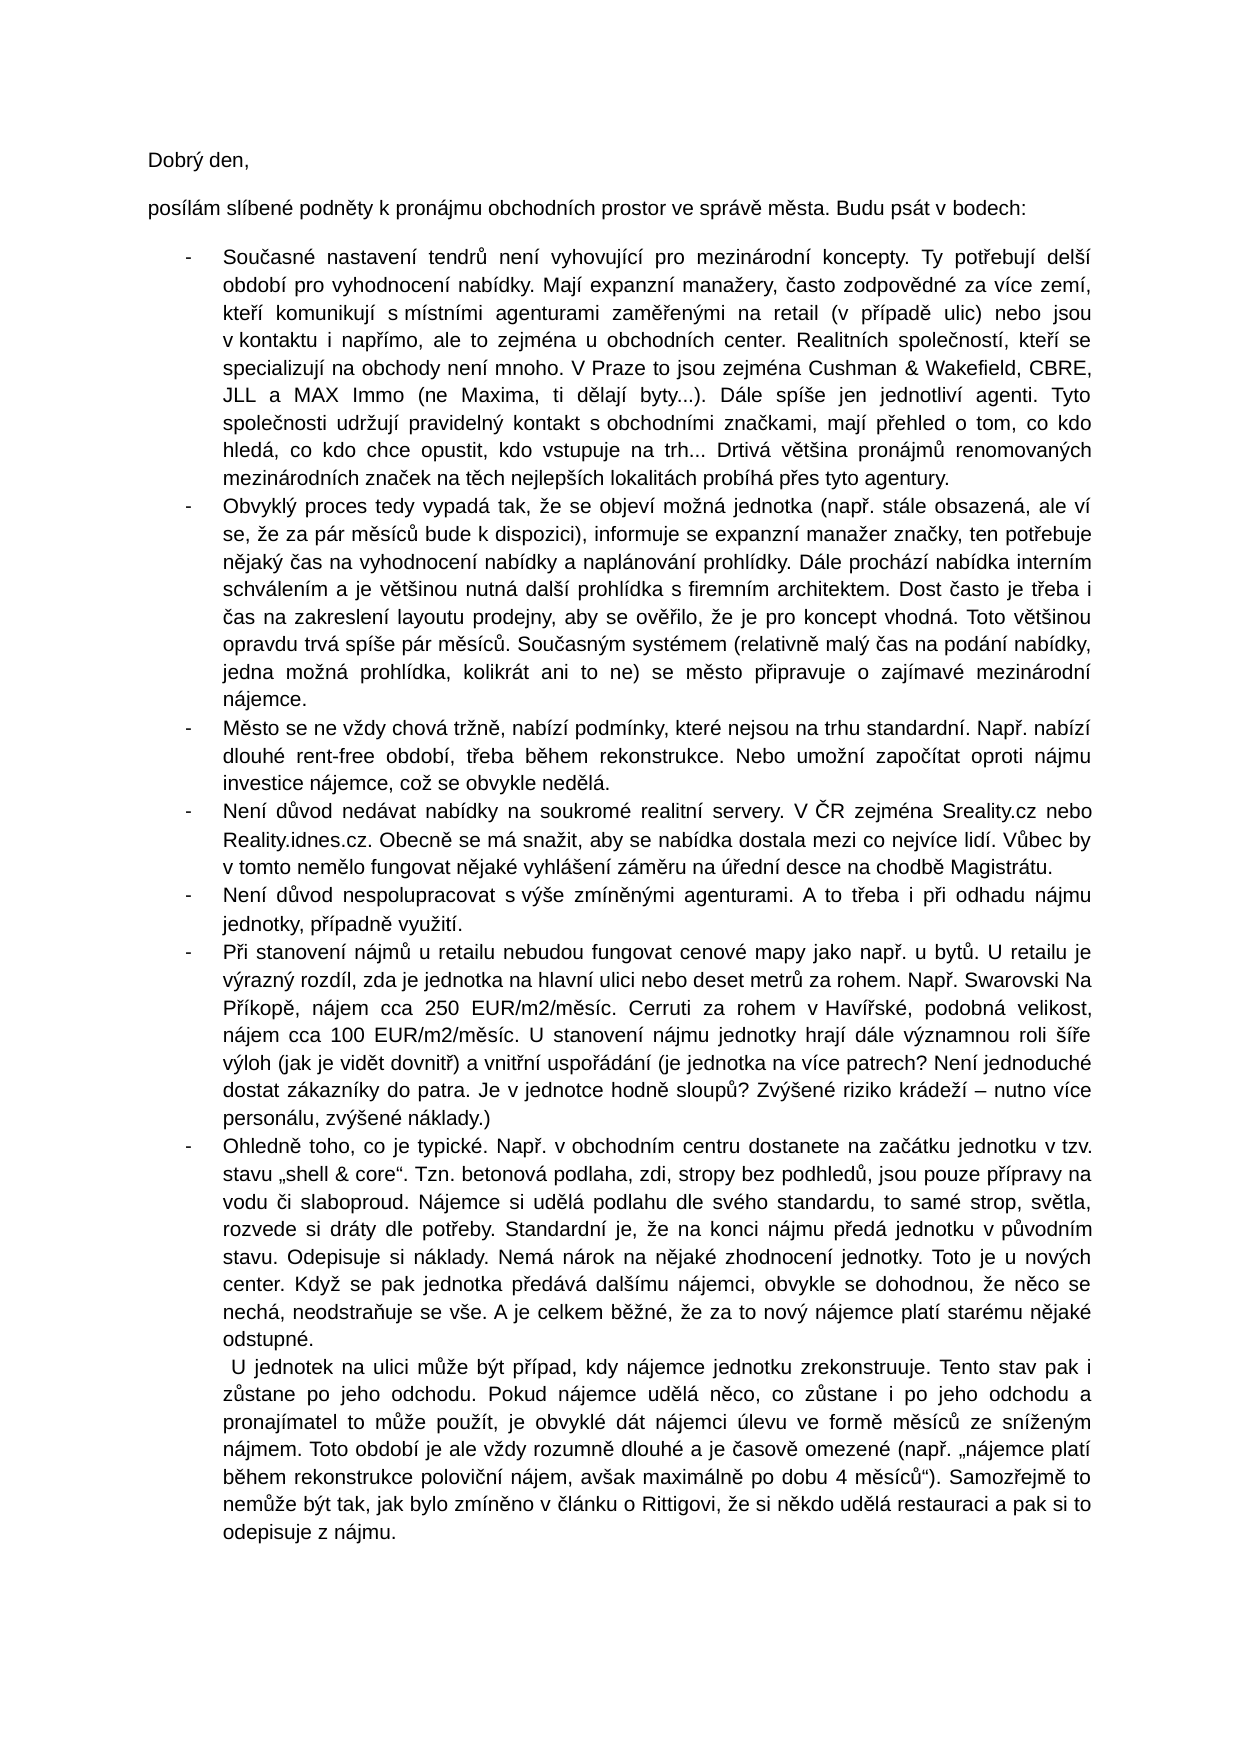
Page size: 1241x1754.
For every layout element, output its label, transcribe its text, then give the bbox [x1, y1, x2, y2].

list Současné nastavení tendrů není vyhovující pro mezinárodní koncepty. Ty potřebují delší období pro vyhodnocení nabídky. Mají expanzní manažery, často zodpovědné za více zemí, kteří komunikují s místními agenturami zaměřenými na retail (v případě ulic) nebo jsou v kontaktu i napřímo, ale to zejména u obchodních center. Realitních společností, kteří se specializují na obchody není mnoho. V Praze to jsou zejména Cushman & Wakefield, CBRE, JLL a MAX Immo (ne Maxima, ti dělají byty...). Dále spíše jen jednotliví agenti. Tyto společnosti udržují pravidelný kontakt s obchodními značkami, mají přehled o tom, co kdo hledá, co kdo chce opustit, kdo vstupuje na trh... Drtivá většina pronájmů renomovaných mezinárodních značek na těch nejlepších lokalitách probíhá přes tyto agentury. [185, 244, 1093, 490]
list Není důvod nedávat nabídky na soukromé realitní servery. V ČR zejména Sreality.cz nebo Reality.idnes.cz. Obecně se má snažit, aby se nabídka dostala mezi co nejvíce lidí. Vůbec by v tomto nemělo fungovat nějaké vyhlášení záměru na úřední desce na chodbě Magistrátu. [185, 799, 1093, 879]
text posílám slíbené podněty k pronájmu obchodních prostor ve správě města. Budu psát v bodech: [148, 196, 1093, 220]
list Při stanovení nájmů u retailu nebudou fungovat cenové mapy jako např. u bytů. U retailu je výrazný rozdíl, zda je jednotka na hlavní ulici nebo deset metrů za rohem. Např. Swarovski Na Příkopě, nájem cca 250 EUR/m2/měsíc. Cerruti za rohem v Havířské, podobná velikost, nájem cca 100 EUR/m2/měsíc. U stanovení nájmu jednotky hrají dále významnou roli šíře výloh (jak je vidět dovnitř) a vnitřní uspořádání (je jednotka na více patrech? Není jednoduché dostat zákazníky do patra. Je v jednotce hodně sloupů? Zvýšené riziko krádeží – nutno více personálu, zvýšené náklady.) [185, 939, 1093, 1129]
list U jednotek na ulici může být případ, kdy nájemce jednotku zrekonstruuje. Tento stav pak i zůstane po jeho odchodu. Pokud nájemce udělá něco, co zůstane i po jeho odchodu a pronajímatel to může použít, je obvyklé dát nájemci úlevu ve formě měsíců ze sníženým nájmem. Toto období je ale vždy rozumně dlouhé a je časově omezené (např. „nájemce platí během rekonstrukce poloviční nájem, avšak maximálně po dobu 4 měsíců“). Samozřejmě to nemůže být tak, jak bylo zmíněno v článku o Rittigovi, že si někdo udělá restauraci a pak si to odepisuje z nájmu. [223, 1354, 1093, 1543]
list Ohledně toho, co je typické. Např. v obchodním centru dostanete na začátku jednotku v tzv. stavu „shell & core“. Tzn. betonová podlaha, zdi, stropy bez podhledů, jsou pouze přípravy na vodu či slaboproud. Nájemce si udělá podlahu dle svého standardu, to samé strop, světla, rozvede si dráty dle potřeby. Standardní je, že na konci nájmu předá jednotku v původním stavu. Odepisuje si náklady. Nemá nárok na nějaké zhodnocení jednotky. Toto je u nových center. Když se pak jednotka předává dalšímu nájemci, obvykle se dohodnou, že něco se nechá, neodstraňuje se vše. A je celkem běžné, že za to nový nájemce platí starému nějaké odstupné. [185, 1133, 1093, 1351]
text Dobrý den, [148, 148, 1093, 172]
list Obvyklý proces tedy vypadá tak, že se objeví možná jednotka (např. stále obsazená, ale ví se, že za pár měsíců bude k dispozici), informuje se expanzní manažer značky, ten potřebuje nějaký čas na vyhodnocení nabídky a naplánování prohlídky. Dále prochází nabídka interním schválením a je většinou nutná další prohlídka s firemním architektem. Dost často je třeba i čas na zakreslení layoutu prodejny, aby se ověřilo, že je pro koncept vhodná. Toto většinou opravdu trvá spíše pár měsíců. Současným systémem (relativně malý čas na podání nabídky, jedna možná prohlídka, kolikrát ani to ne) se město připravuje o zajímavé mezinárodní nájemce. [185, 493, 1093, 711]
list Není důvod nespolupracovat s výše zmíněnými agenturami. A to třeba i při odhadu nájmu jednotky, případně využití. [185, 883, 1093, 936]
list Město se ne vždy chová tržně, nabízí podmínky, které nejsou na trhu standardní. Např. nabízí dlouhé rent-free období, třeba během rekonstrukce. Nebo umožní započítat oproti nájmu investice nájemce, což se obvykle nedělá. [185, 715, 1093, 795]
